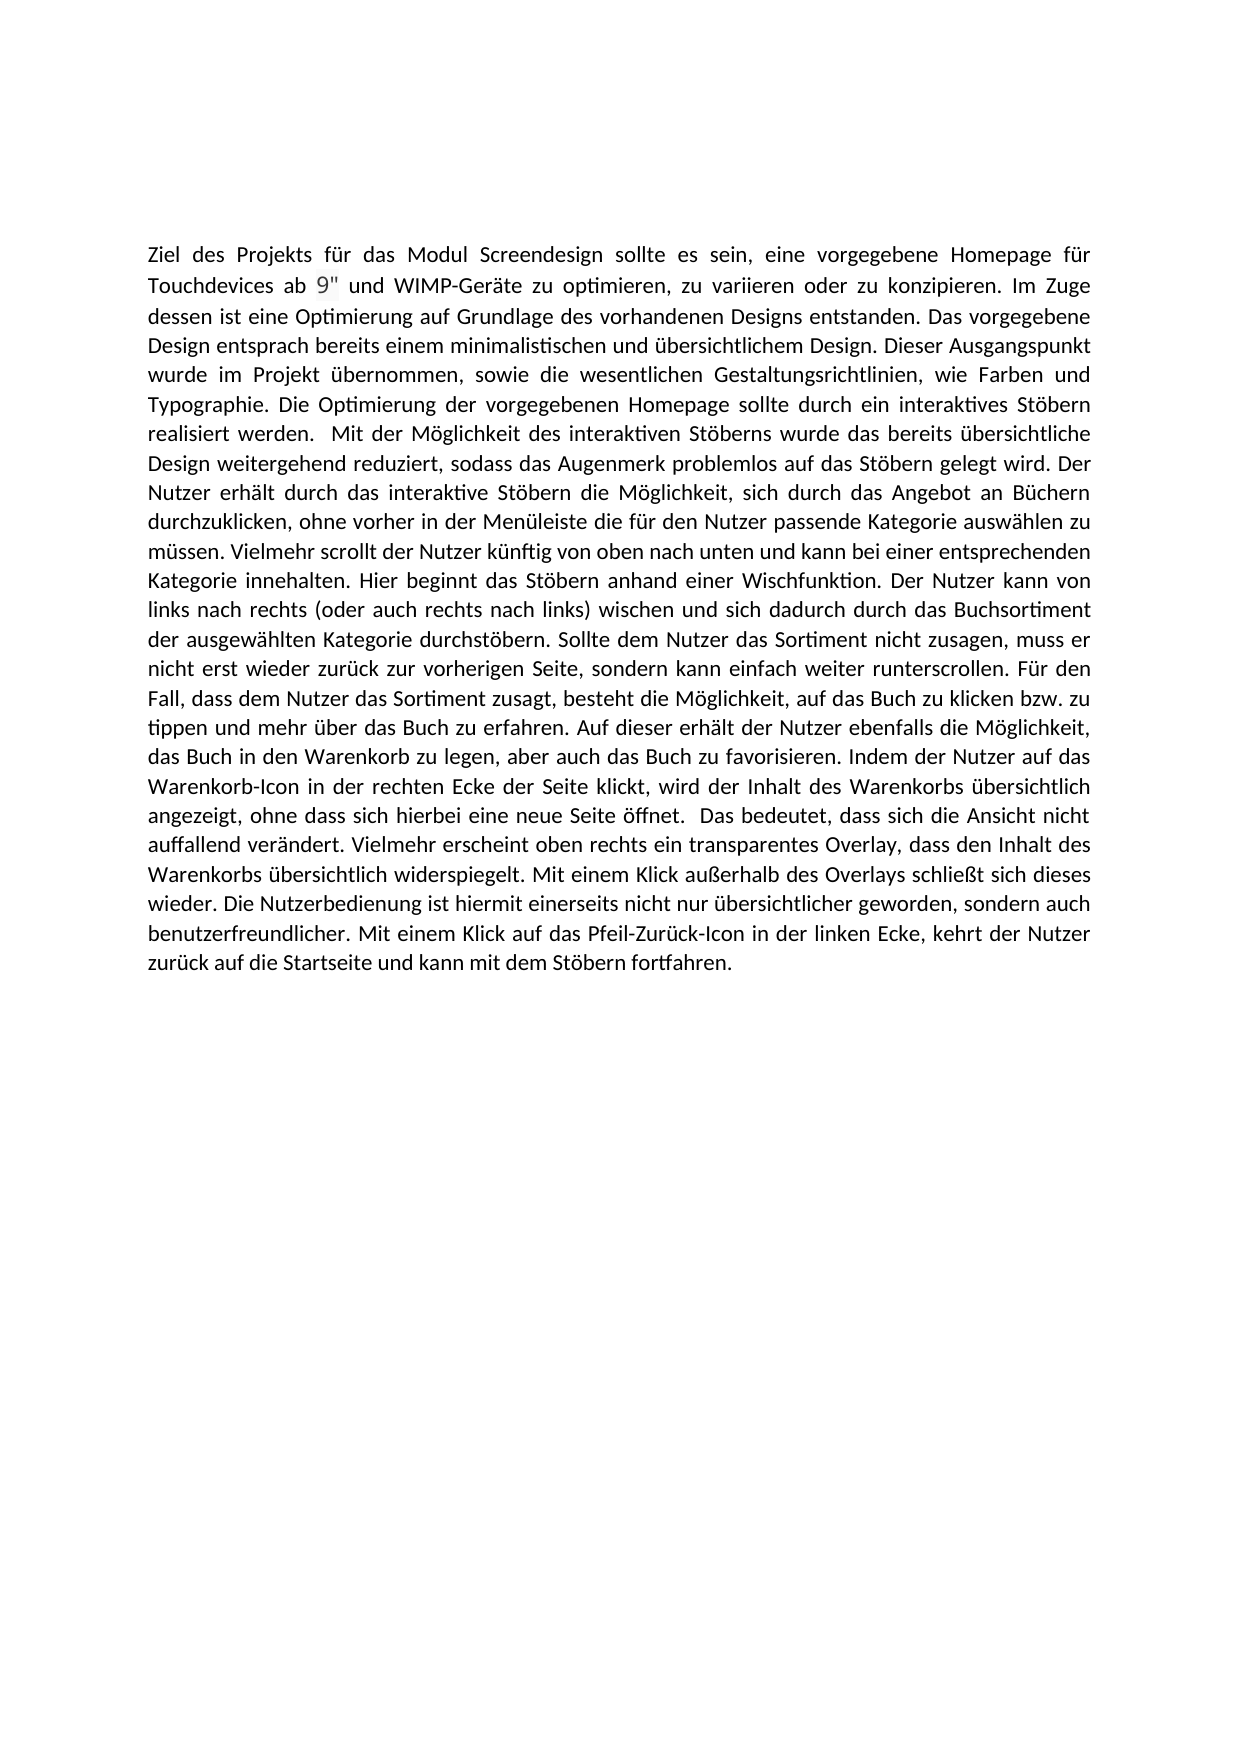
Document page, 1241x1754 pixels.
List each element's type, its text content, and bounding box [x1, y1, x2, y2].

text Ziel des Projekts für das Modul Screendesign sollte es sein, eine vorgegebene Homepage für Touchdevices ab 9" und WIMP-Geräte zu optimieren, zu variieren oder zu konzipieren. Im Zuge dessen ist eine Optimierung auf Grundlage des vorhandenen Designs entstanden. Das vorgegebene Design entsprach bereits einem minimalistischen und übersichtlichem Design. Dieser Ausgangspunkt wurde im Projekt übernommen, sowie die wesentlichen Gestaltungsrichtlinien, wie Farben und Typographie. Die Optimierung der vorgegebenen Homepage sollte durch ein interaktives Stöbern realisiert werden. Mit der Möglichkeit des interaktiven Stöberns wurde das bereits übersichtliche Design weitergehend reduziert, sodass das Augenmerk problemlos auf das Stöbern gelegt wird. Der Nutzer erhält durch das interaktive Stöbern die Möglichkeit, sich durch das Angebot an Büchern durchzuklicken, ohne vorher in der Menüleiste die für den Nutzer passende Kategorie auswählen zu müssen. Vielmehr scrollt der Nutzer künftig von oben nach unten und kann bei einer entsprechenden Kategorie innehalten. Hier beginnt das Stöbern anhand einer Wischfunktion. Der Nutzer kann von links nach rechts (oder auch rechts nach links) wischen und sich dadurch durch das Buchsortiment der ausgewählten Kategorie durchstöbern. Sollte dem Nutzer das Sortiment nicht zusagen, muss er nicht erst wieder zurück zur vorherigen Seite, sondern kann einfach weiter runterscrollen. Für den Fall, dass dem Nutzer das Sortiment zusagt, besteht die Möglichkeit, auf das Buch zu klicken bzw. zu tippen und mehr über das Buch zu erfahren. Auf dieser erhält der Nutzer ebenfalls die Möglichkeit, das Buch in den Warenkorb zu legen, aber auch das Buch zu favorisieren. Indem der Nutzer auf das Warenkorb-Icon in der rechten Ecke der Seite klickt, wird der Inhalt des Warenkorbs übersichtlich angezeigt, ohne dass sich hierbei eine neue Seite öffnet. Das bedeutet, dass sich die Ansicht nicht auffallend verändert. Vielmehr erscheint oben rechts ein transparentes Overlay, dass den Inhalt des Warenkorbs übersichtlich widerspiegelt. Mit einem Klick außerhalb des Overlays schließt sich dieses wieder. Die Nutzerbedienung ist hiermit einerseits nicht nur übersichtlicher geworden, sondern auch benutzerfreundlicher. Mit einem Klick auf das Pfeil-Zurück-Icon in der linken Ecke, kehrt der Nutzer zurück auf die Startseite und kann mit dem Stöbern fortfahren. [148, 240, 1093, 976]
